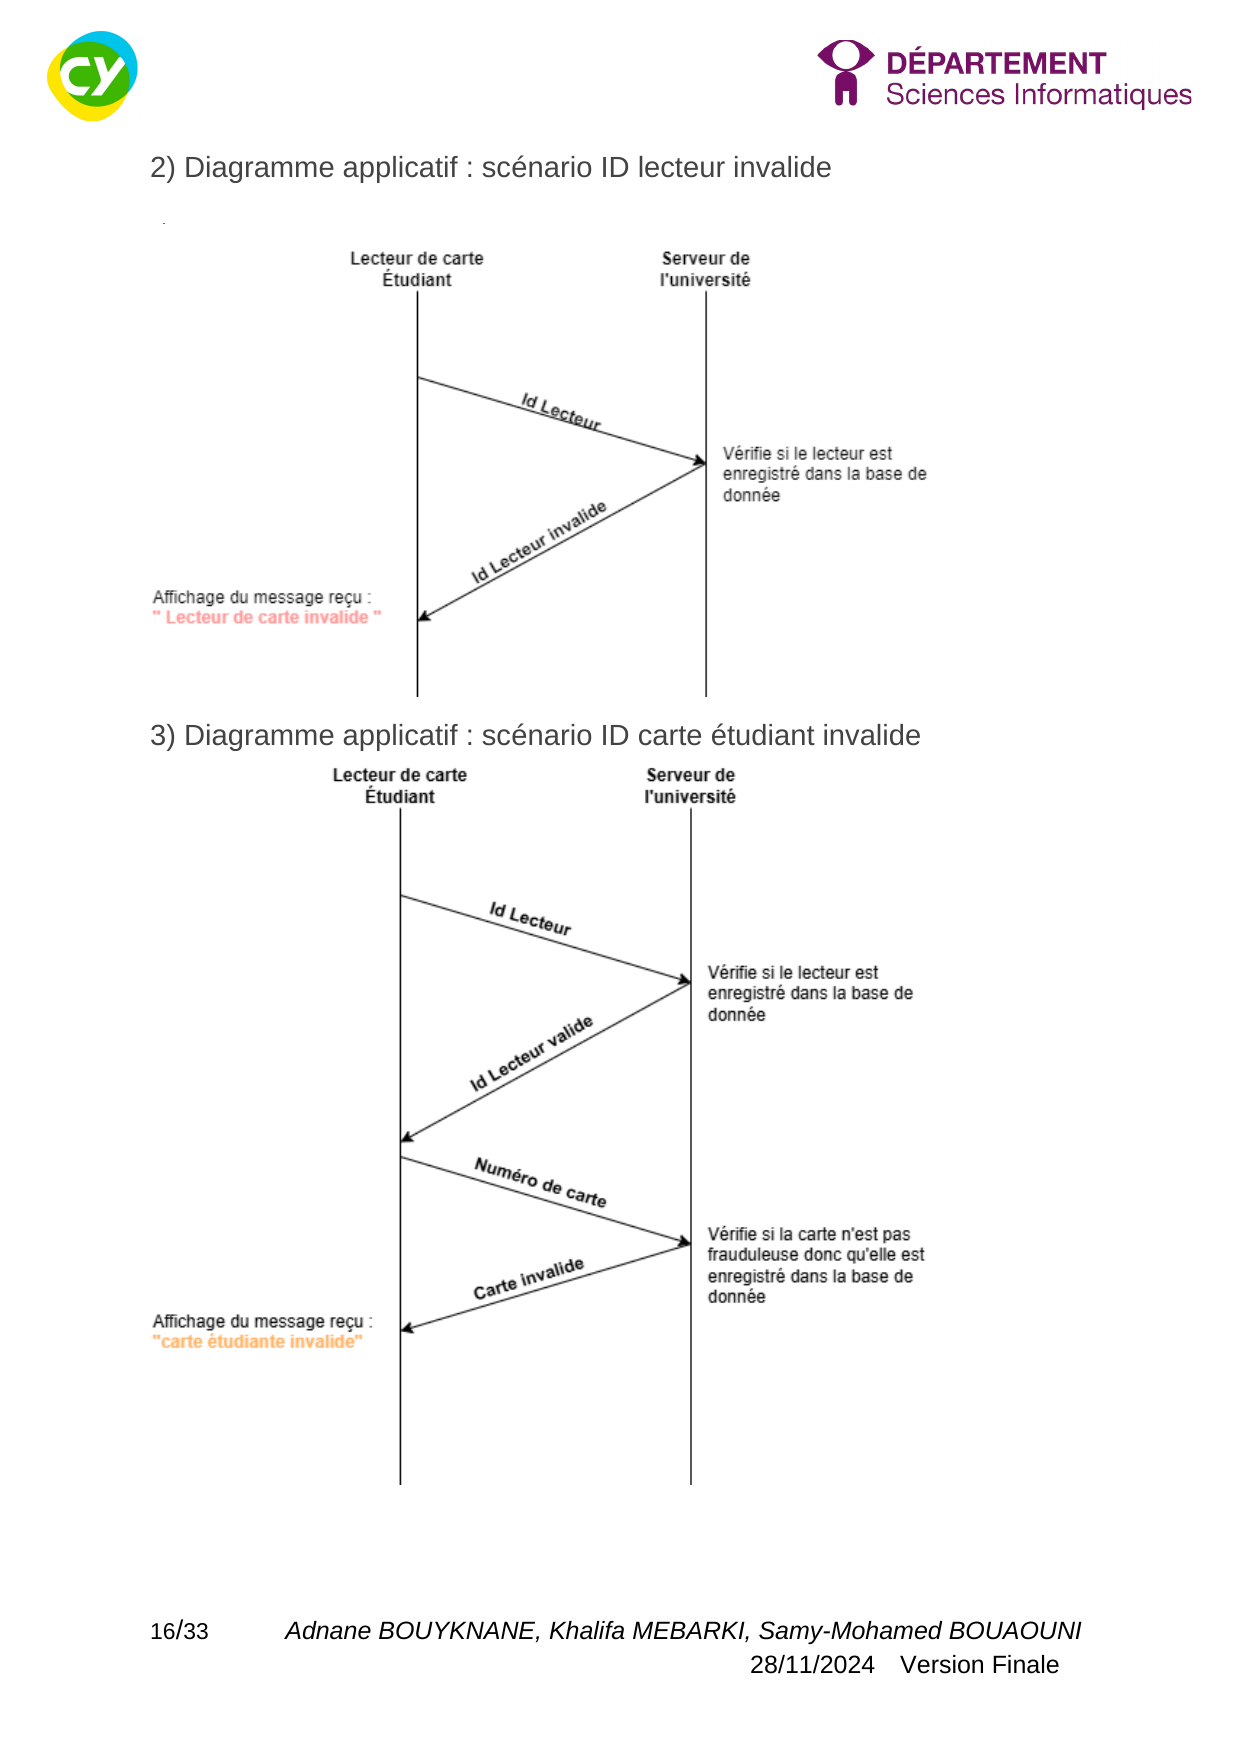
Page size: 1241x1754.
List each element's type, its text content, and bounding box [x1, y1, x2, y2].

picture [817, 40, 1192, 110]
picture [150, 765, 952, 1485]
text 2) Diagramme applicatif : scénario ID lecteur invalide [150, 150, 1090, 183]
text 3) [150, 219, 1090, 245]
picture [37, 18, 150, 131]
picture [150, 639, 971, 697]
text 3) Diagramme applicatif : scénario ID carte étudiant invalide [150, 718, 1090, 752]
